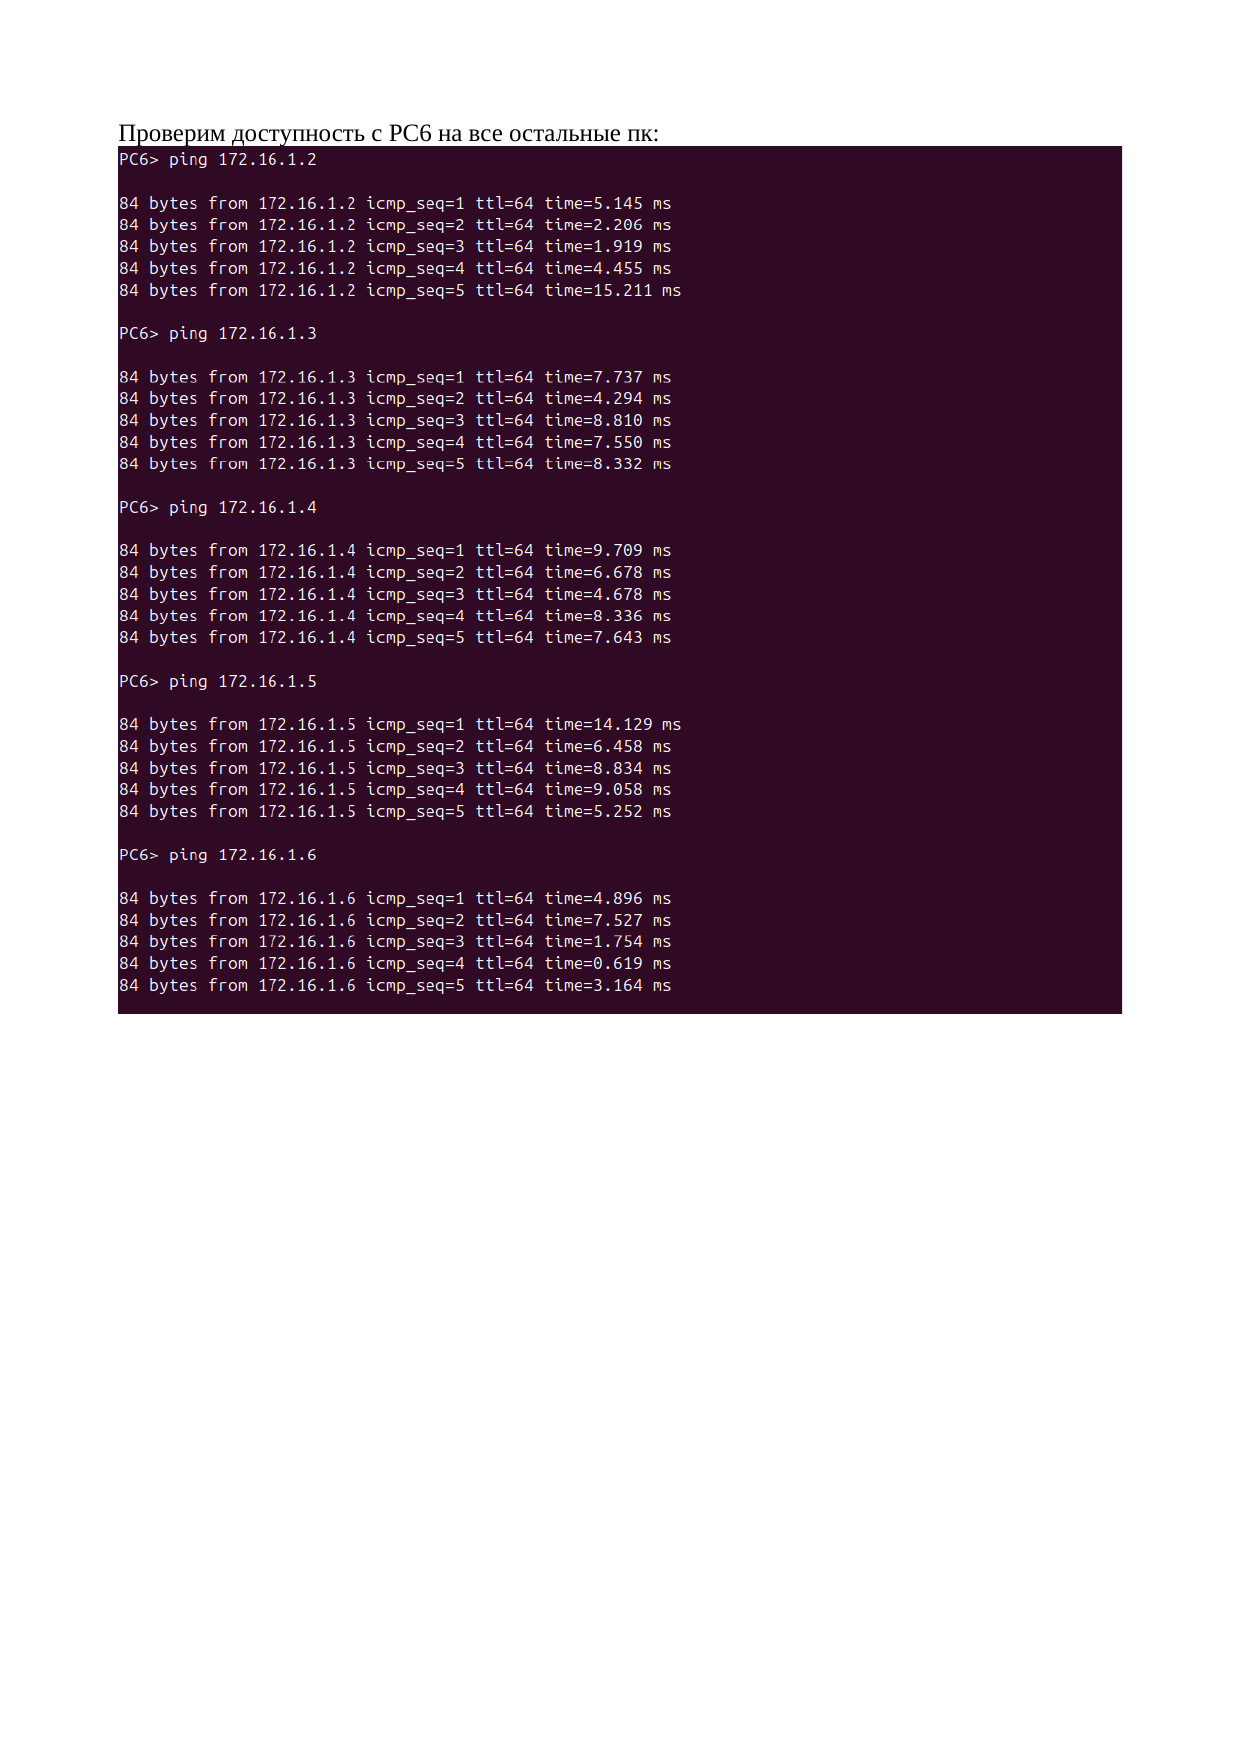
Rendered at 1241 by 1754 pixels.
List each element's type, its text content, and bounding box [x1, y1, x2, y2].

text Проверим доступность с PC6 на все остальные пк: [118, 118, 1122, 146]
picture [118, 146, 1123, 1014]
